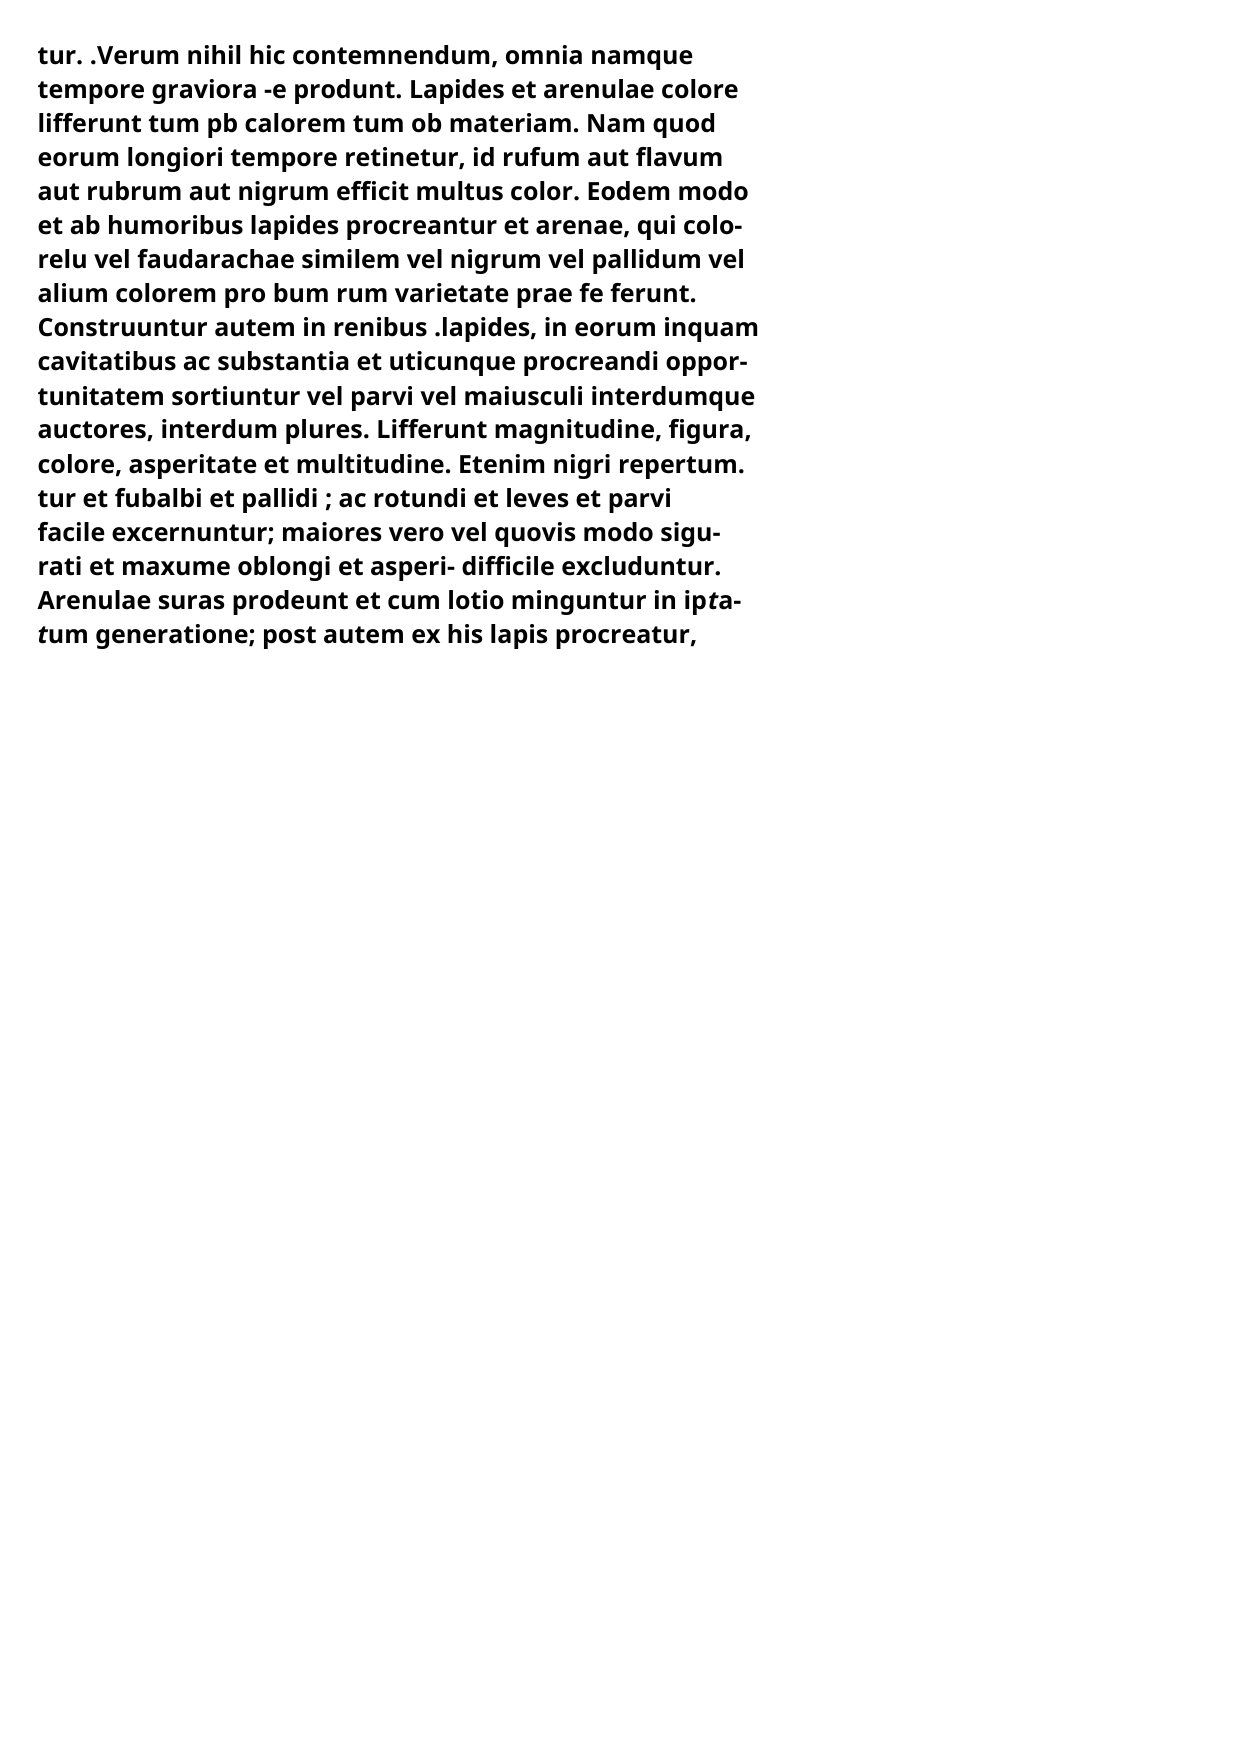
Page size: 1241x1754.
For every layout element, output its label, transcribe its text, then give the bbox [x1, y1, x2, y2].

text tur. .Verum nihil hic contemnendum, omnia namque tempore graviora -e produnt. Lapides et arenulae colore lifferunt tum pb calorem tum ob materiam. Nam quod eorum longiori tempore retinetur, id rufum aut flavum aut rubrum aut nigrum efficit multus color. Eodem modo et ab humoribus lapides procreantur et arenae, qui colo- relu vel faudarachae similem vel nigrum vel pallidum vel alium colorem pro bum rum varietate prae fe ferunt. Construuntur autem in renibus .lapides, in eorum inquam cavitatibus ac substantia et uticunque procreandi oppor- tunitatem sortiuntur vel parvi vel maiusculi interdumque auctores, interdum plures. Lifferunt magnitudine, figura, colore, asperitate et multitudine. Etenim nigri repertum. tur et fubalbi et pallidi ; ac rotundi et leves et parvi facile excernuntur; maiores vero vel quovis modo sigu- rati et maxume oblongi et asperi- difficile excluduntur. Arenulae suras prodeunt et cum lotio minguntur in ipta- tum generatione; post autem ex his lapis procreatur, [37, 37, 1203, 651]
